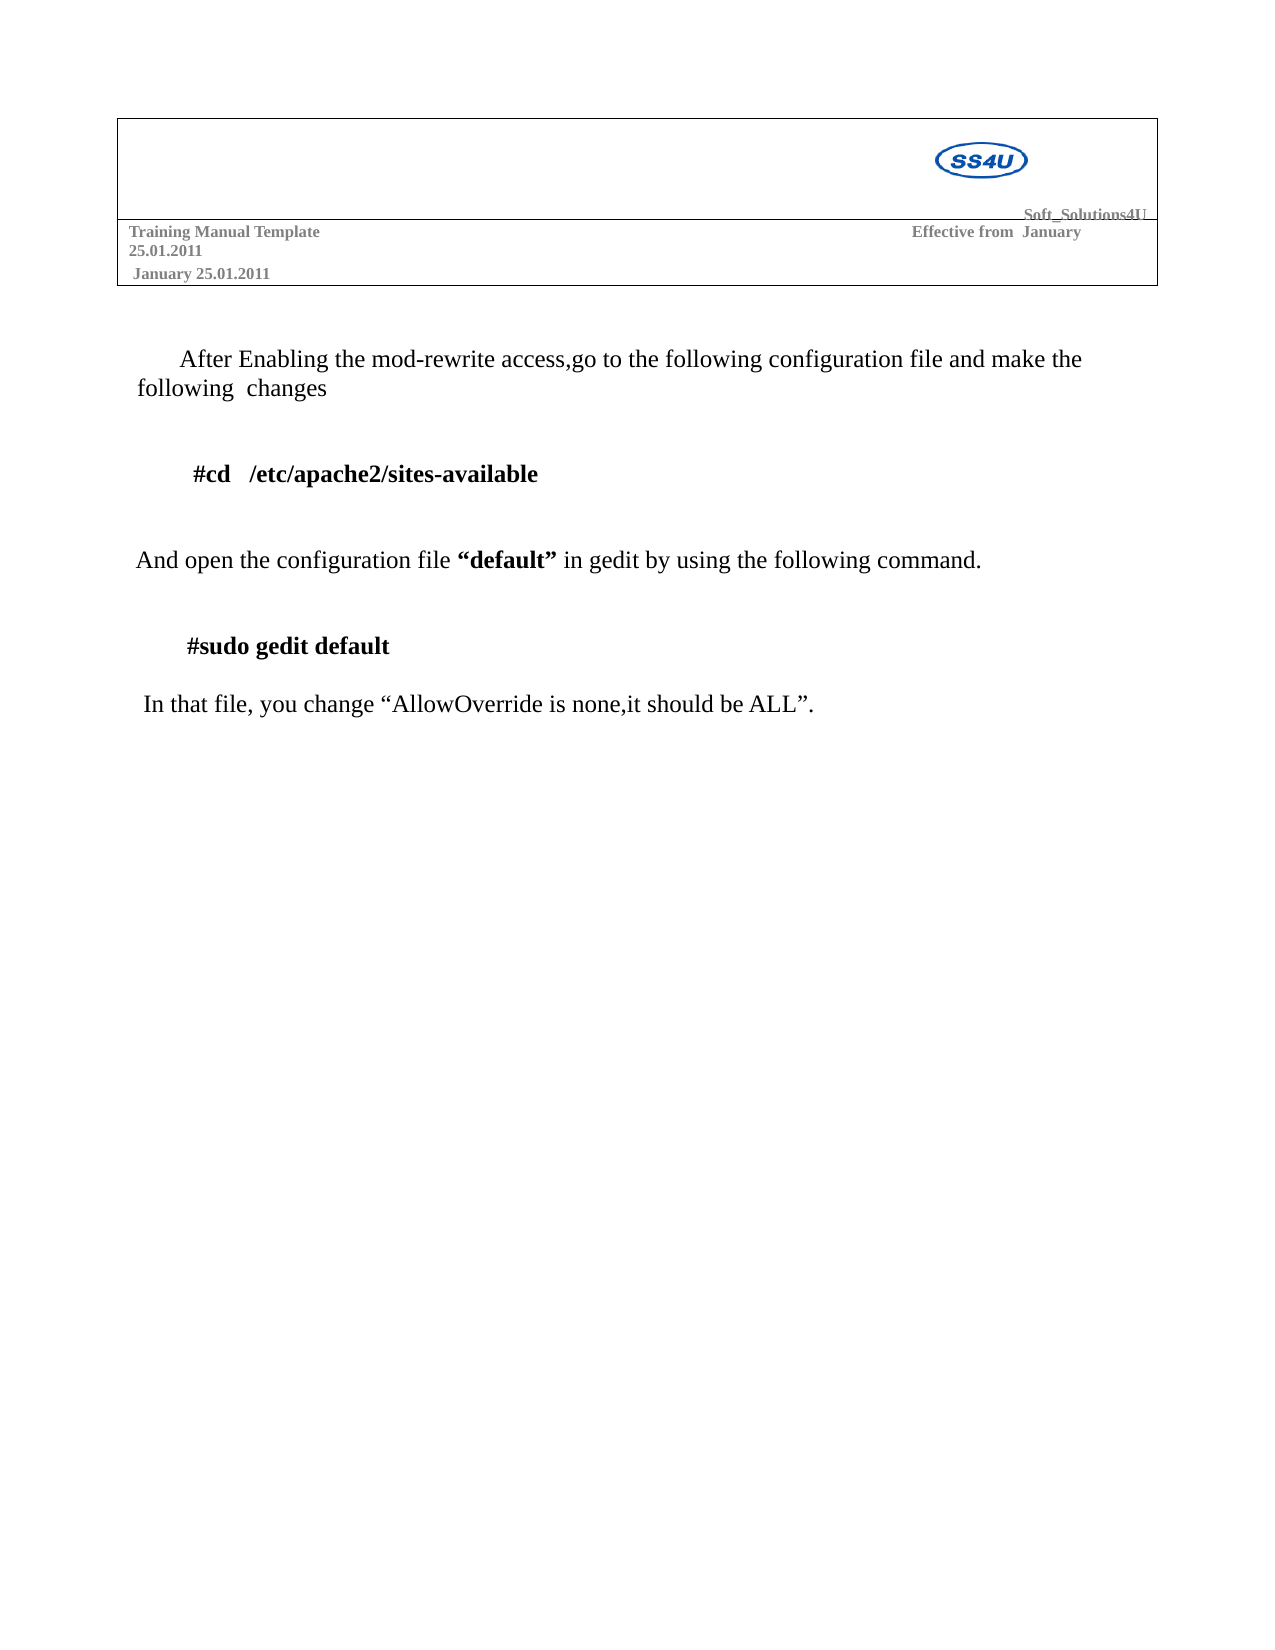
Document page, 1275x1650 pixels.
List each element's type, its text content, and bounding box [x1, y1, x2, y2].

text #cd /etc/apache2/sites-available [118, 459, 1157, 488]
text After Enabling the mod-rewrite access,go to the following configuration file and make the [118, 344, 1157, 373]
text following changes [118, 373, 1157, 401]
picture [926, 140, 1118, 179]
text #sudo gedit default [118, 631, 1157, 660]
table_cell Training Manual Template Effective from January 25.01.2011 January 25.01.2011 [118, 220, 1157, 285]
text In that file, you change “AllowOverride is none,it should be ALL”. [118, 689, 1157, 718]
text And open the configuration file “default” in gedit by using the following command. [118, 545, 1157, 574]
table_header Soft_Solutions4U Quality System Procedure [118, 119, 1157, 218]
